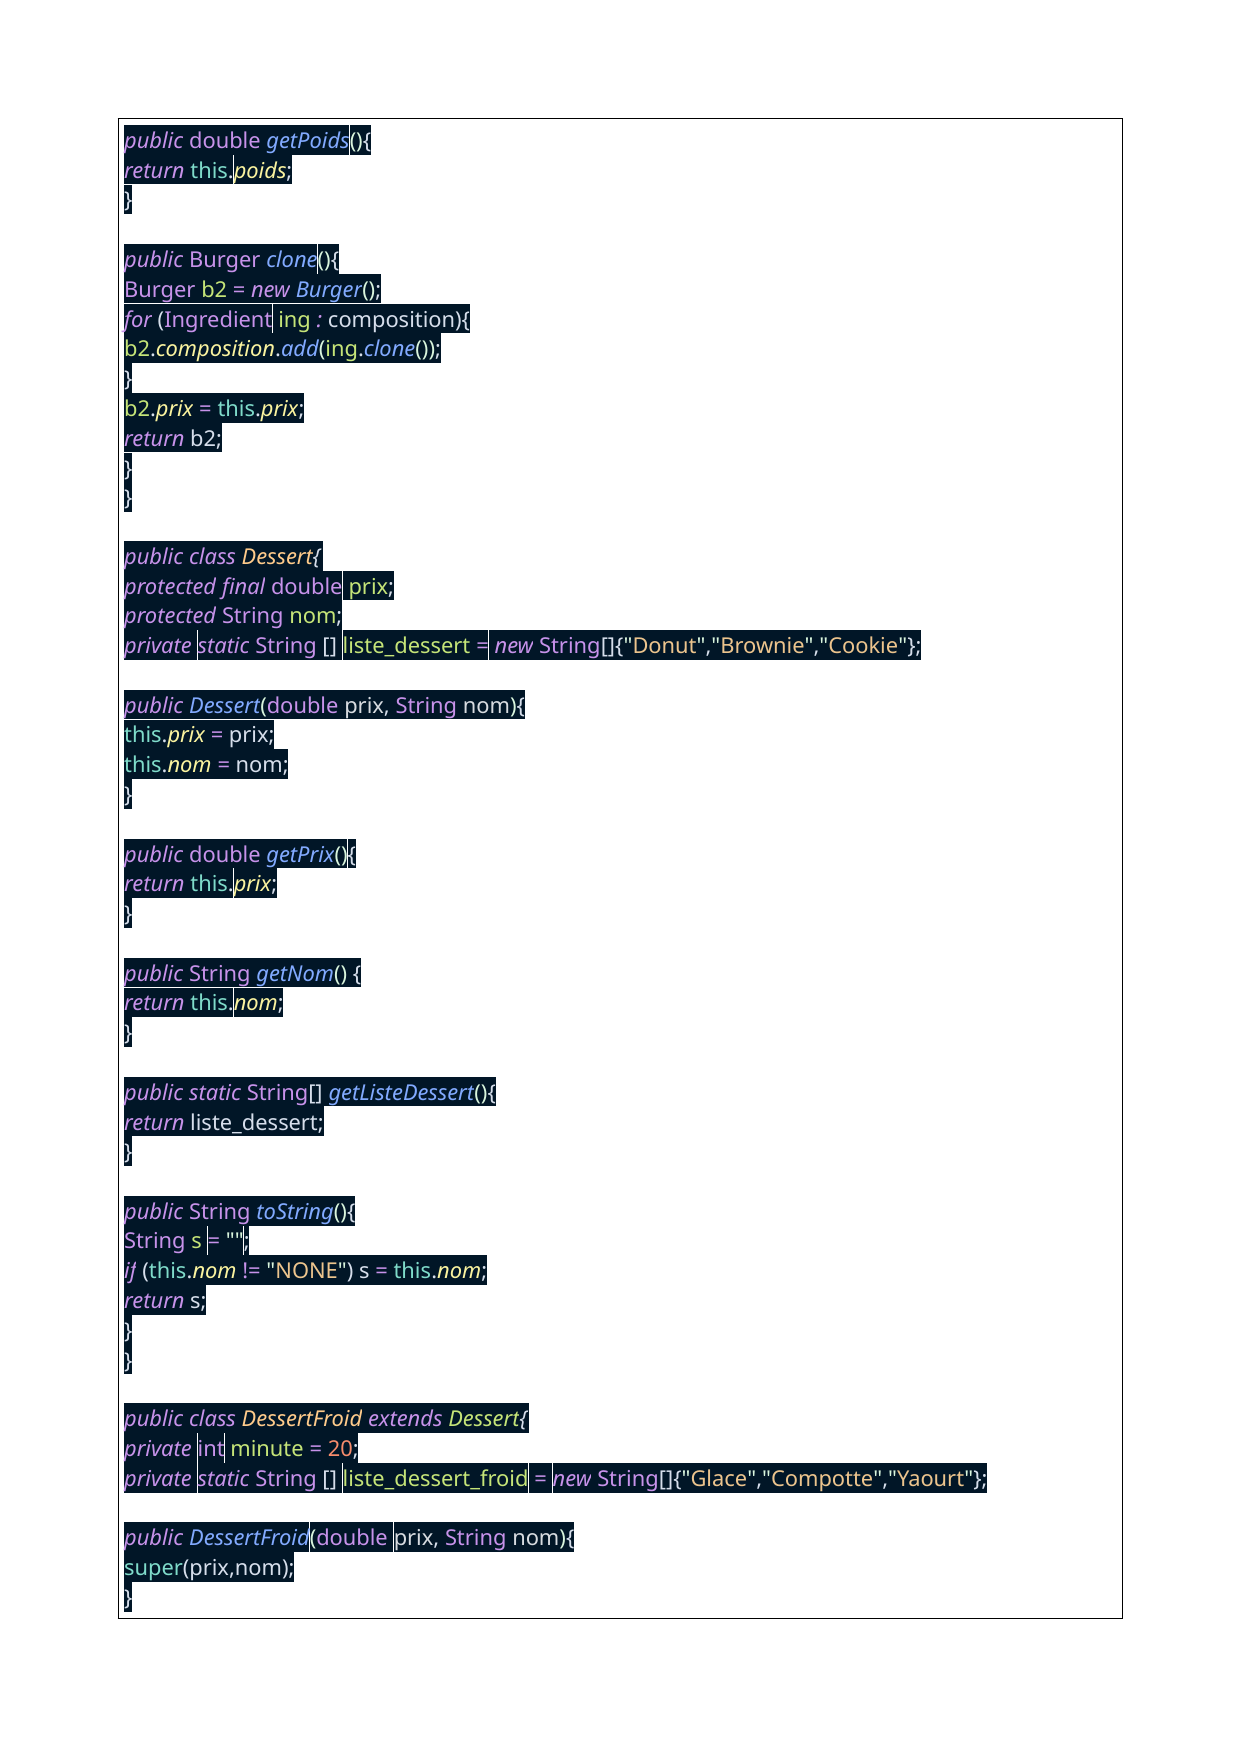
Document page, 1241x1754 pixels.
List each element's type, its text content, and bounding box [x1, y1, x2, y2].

table_header public double getPoids(){ return this.poids; } public Burger clone(){ Burger b2 = new Burger(); for (Ingredient ing : composition){ b2.composition.add(ing.clone()); } b2.prix = this.prix; return b2; } } public class Dessert{ protected final double prix; protected String nom; private static String [] liste_dessert = new String[]{"Donut","Brownie","Cookie"}; public Dessert(double prix, String nom){ this.prix = prix; this.nom = nom; } public double getPrix(){ return this.prix; } public String getNom() { return this.nom; } public static String[] getListeDessert(){ return liste_dessert; } public String toString(){ String s = ""; if (this.nom != "NONE") s = this.nom; return s; } } public class DessertFroid extends Dessert{ private int minute = 20; private static String [] liste_dessert_froid = new String[]{"Glace","Compotte","Yaourt"}; public DessertFroid(double prix, String nom){ super(prix,nom); } [119, 119, 1122, 1617]
